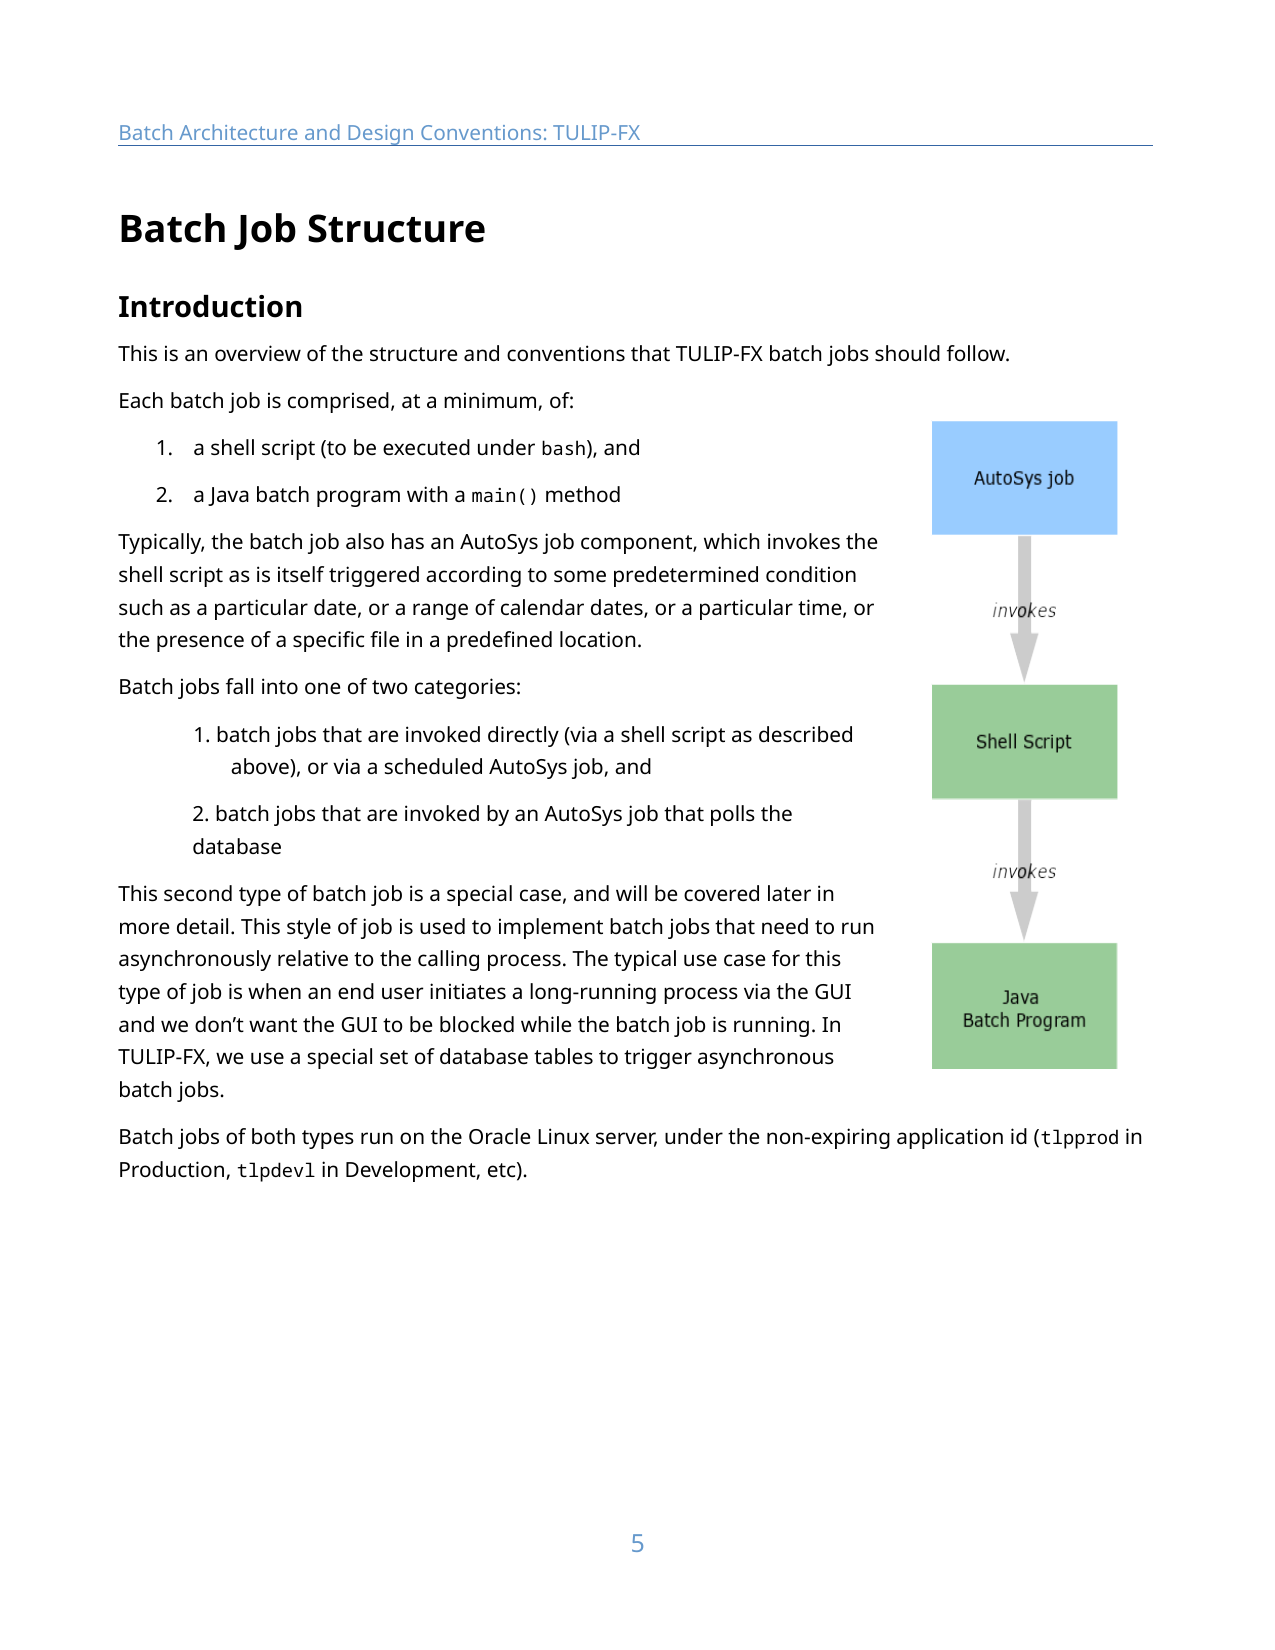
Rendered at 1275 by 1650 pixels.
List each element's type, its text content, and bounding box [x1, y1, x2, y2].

text Each batch job is comprised, at a minimum, of: [118, 369, 1175, 1119]
text Batch jobs of both types run on the Oracle Linux server, under the non-expiring application id (tlpprod in Production, tlpdevl in Development, etc). [118, 1122, 1157, 1183]
list a shell script (to be executed under bash), and [156, 433, 880, 462]
subtitle Introduction [118, 287, 1157, 326]
text This is an overview of the structure and conventions that TULIP-FX batch jobs should follow. [118, 339, 1157, 367]
picture [931, 420, 1125, 1069]
text Batch jobs fall into one of two categories: [118, 672, 880, 701]
text Typically, the batch job also has an AutoSys job component, which invokes the shell script as is itself triggered according to some predetermined condition such as a particular date, or a range of calendar dates, or a particular time, or the presence of a specific file in a predefined location. [118, 527, 880, 654]
text This second type of batch job is a special case, and will be covered later in more detail. This style of job is used to implement batch jobs that need to run asynchronously relative to the calling process. The typical use case for this type of job is when an end user initiates a long-running process via the GUI and we don’t want the GUI to be blocked while the batch job is running. In TULIP-FX, we use a special set of database tables to trigger asynchronous batch jobs. [118, 879, 880, 1103]
text 1. batch jobs that are invoked directly (via a shell script as described above), or via a scheduled AutoSys job, and [193, 720, 880, 781]
text 2. batch jobs that are invoked by an AutoSys job that polls the database [192, 799, 880, 861]
list a Java batch program with a main() method [156, 480, 880, 509]
subtitle Batch Job Structure [118, 202, 1157, 253]
